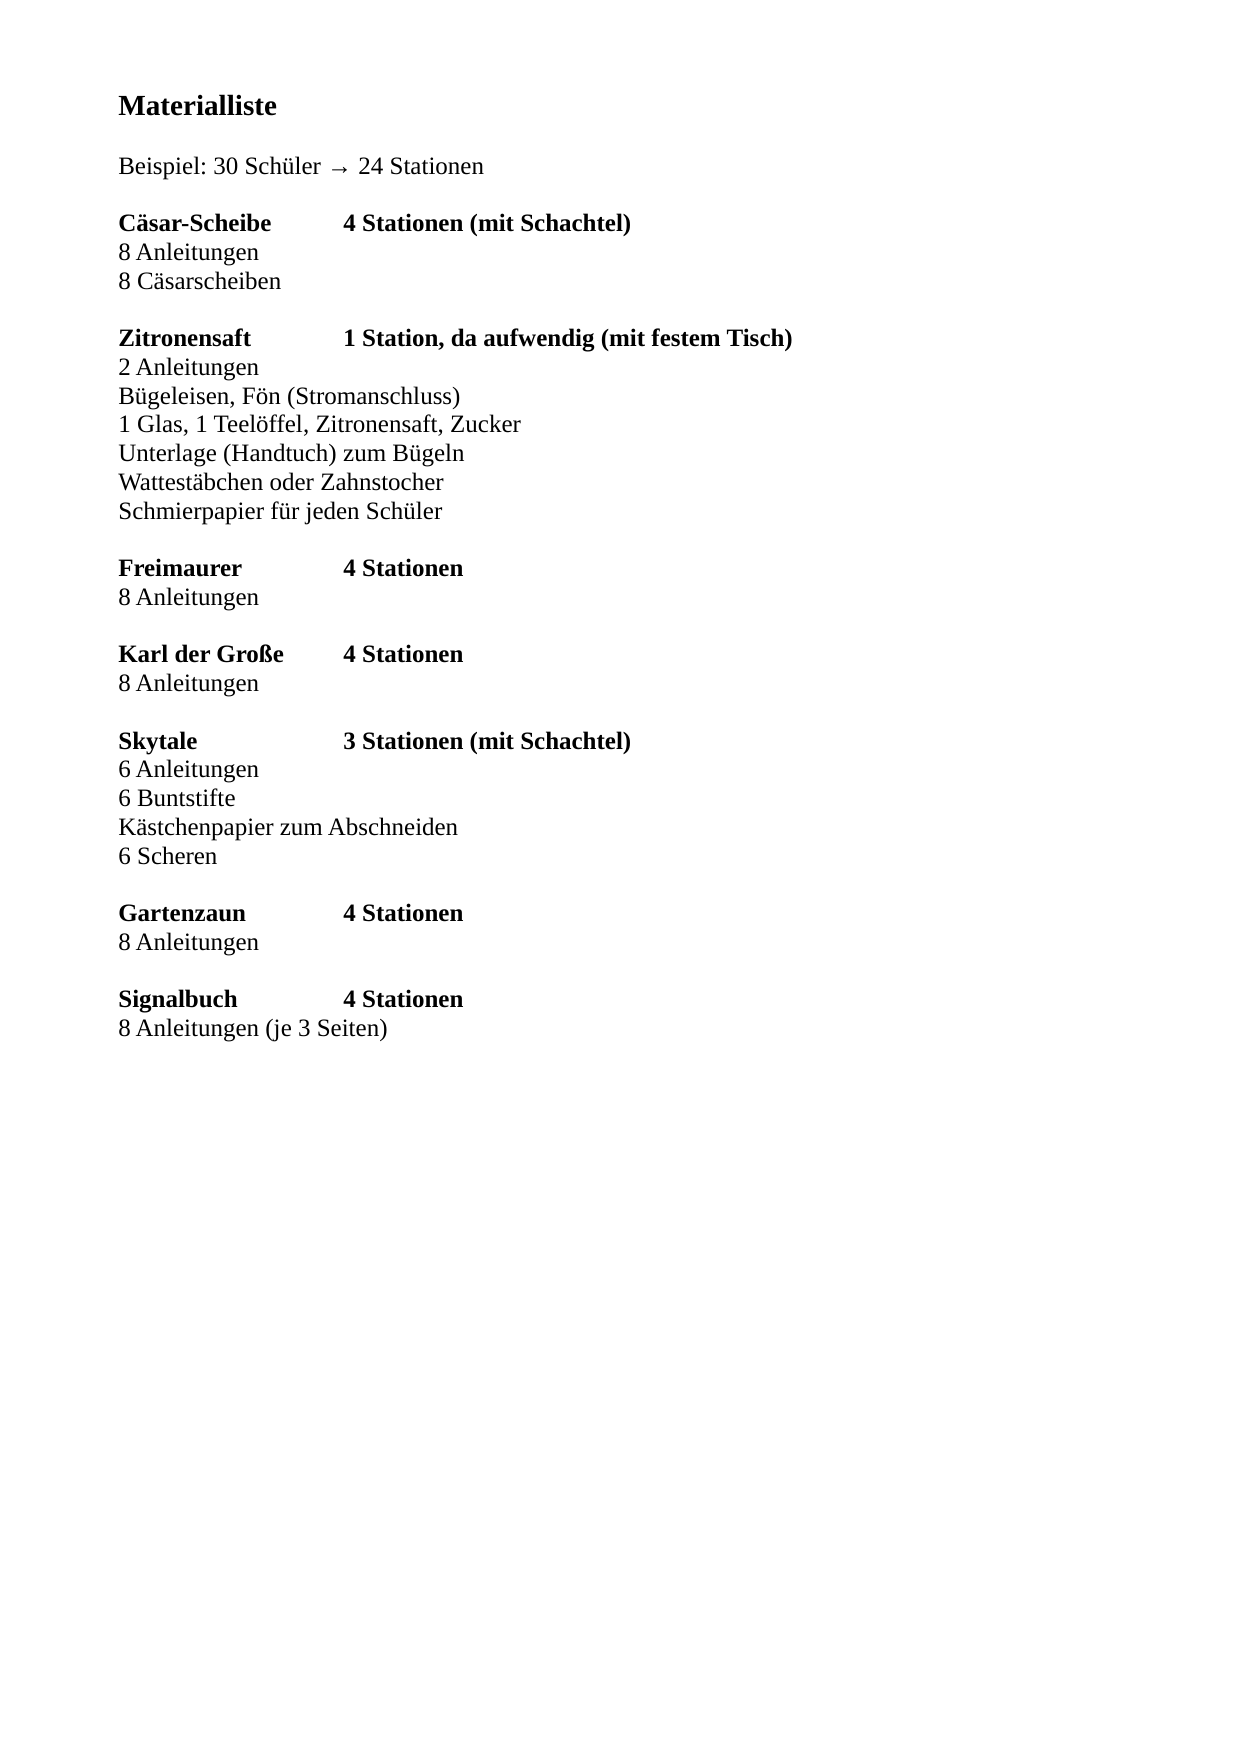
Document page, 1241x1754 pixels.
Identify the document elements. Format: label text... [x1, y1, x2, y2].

text Karl der Große 4 Stationen [118, 639, 1122, 668]
text 1 Glas, 1 Teelöffel, Zitronensaft, Zucker [118, 409, 1122, 438]
text Beispiel: 30 Schüler → 24 Stationen [118, 151, 1122, 179]
text Zitronensaft 1 Station, da aufwendig (mit festem Tisch) [118, 323, 1122, 352]
text 8 Anleitungen [118, 927, 1122, 956]
text 8 Cäsarscheiben [118, 266, 1122, 294]
text Schmierpapier für jeden Schüler [118, 496, 1122, 524]
text 6 Anleitungen [118, 754, 1122, 783]
text Freimaurer 4 Stationen [118, 553, 1122, 582]
text Unterlage (Handtuch) zum Bügeln [118, 438, 1122, 467]
text 6 Buntstifte [118, 783, 1122, 812]
text Signalbuch 4 Stationen [118, 984, 1122, 1013]
text Bügeleisen, Fön (Stromanschluss) [118, 381, 1122, 409]
text 6 Scheren [118, 841, 1122, 869]
text Gartenzaun 4 Stationen [118, 898, 1122, 927]
text 2 Anleitungen [118, 352, 1122, 381]
text Materialliste [118, 88, 1122, 122]
text Skytale 3 Stationen (mit Schachtel) [118, 726, 1122, 754]
text Kästchenpapier zum Abschneiden [118, 812, 1122, 841]
text Wattestäbchen oder Zahnstocher [118, 467, 1122, 496]
text 8 Anleitungen [118, 582, 1122, 611]
text 8 Anleitungen [118, 237, 1122, 266]
text 8 Anleitungen (je 3 Seiten) [118, 1013, 1122, 1042]
text 8 Anleitungen [118, 668, 1122, 697]
text Cäsar-Scheibe 4 Stationen (mit Schachtel) [118, 208, 1122, 237]
